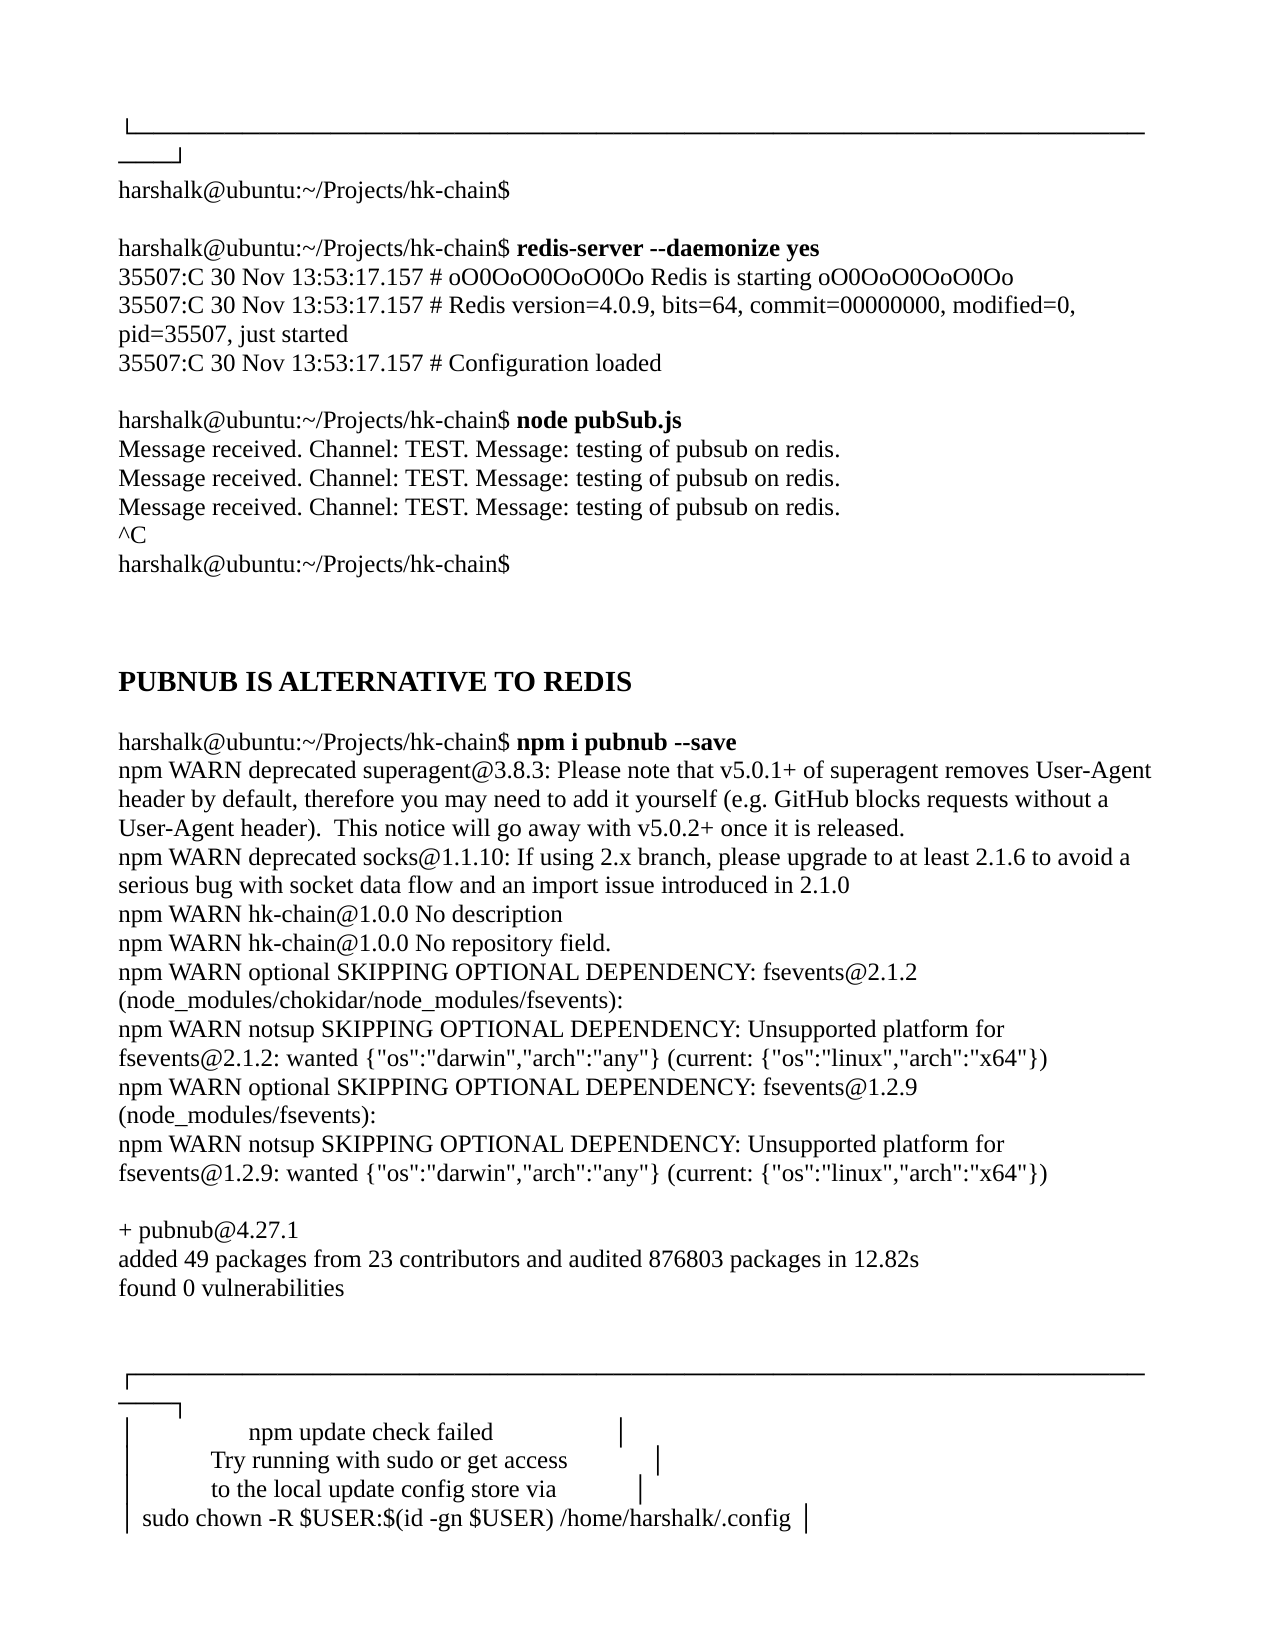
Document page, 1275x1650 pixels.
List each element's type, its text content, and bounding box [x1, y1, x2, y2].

text │ to the local update config store via │ [641, 1474, 1157, 1503]
text harshalk@ubuntu:~/Projects/hk-chain$ npm i pubnub --save [118, 727, 1157, 755]
text harshalk@ubuntu:~/Projects/hk-chain$ redis-server --daemonize yes [118, 233, 1157, 262]
text npm WARN hk-chain@1.0.0 No description [118, 899, 1157, 928]
text │ Try running with sudo or get access │ [659, 1445, 1157, 1474]
text │ Try running with sudo or get access │ [128, 1445, 657, 1474]
text Message received. Channel: TEST. Message: testing of pubsub on redis. [118, 492, 1157, 521]
text npm WARN optional SKIPPING OPTIONAL DEPENDENCY: fsevents@1.2.9 (node_modules/fsevents): [118, 1072, 1157, 1129]
text npm WARN optional SKIPPING OPTIONAL DEPENDENCY: fsevents@2.1.2 (node_modules/chokidar/node_modules/fsevents): [118, 957, 1157, 1014]
text npm WARN notsup SKIPPING OPTIONAL DEPENDENCY: Unsupported platform for fsevents@1.2.9: wanted {"os":"darwin","arch":"any"} (current: {"os":"linux","arch":"x64"}) [118, 1129, 1157, 1187]
text 35507:C 30 Nov 13:53:17.157 # Configuration loaded [118, 348, 1157, 377]
text ^C [118, 521, 1157, 549]
text │ to the local update config store via │ [128, 1474, 639, 1503]
text found 0 vulnerabilities [118, 1273, 1157, 1302]
text ┌────────────────────────────────────────────────────────────┐ [118, 1359, 1157, 1417]
text │ npm update check failed │ [622, 1417, 1157, 1445]
text harshalk@ubuntu:~/Projects/hk-chain$ [118, 549, 1157, 578]
text │ sudo chown -R $USER:$(id -gn $USER) /home/harshalk/.config │ [807, 1503, 1157, 1532]
text │ sudo chown -R $USER:$(id -gn $USER) /home/harshalk/.config │ [128, 1503, 805, 1532]
text 35507:C 30 Nov 13:53:17.157 # Redis version=4.0.9, bits=64, commit=00000000, modified=0, pid=35507, just started [118, 291, 1157, 348]
text PUBNUB IS ALTERNATIVE TO REDIS [118, 664, 1157, 698]
text └────────────────────────────────────────────────────────────┘ [118, 118, 1157, 176]
text + pubnub@4.27.1 [118, 1215, 1157, 1244]
text npm WARN deprecated superagent@3.8.3: Please note that v5.0.1+ of superagent removes User-Agent header by default, therefore you may need to add it yourself (e.g. GitHub blocks requests without a User-Agent header). This notice will go away with v5.0.2+ once it is released. [118, 755, 1157, 842]
text harshalk@ubuntu:~/Projects/hk-chain$ node pubSub.js [118, 406, 1157, 434]
text npm WARN notsup SKIPPING OPTIONAL DEPENDENCY: Unsupported platform for fsevents@2.1.2: wanted {"os":"darwin","arch":"any"} (current: {"os":"linux","arch":"x64"}) [118, 1014, 1157, 1072]
text Message received. Channel: TEST. Message: testing of pubsub on redis. [118, 463, 1157, 492]
text 35507:C 30 Nov 13:53:17.157 # oO0OoO0OoO0Oo Redis is starting oO0OoO0OoO0Oo [118, 262, 1157, 291]
text added 49 packages from 23 contributors and audited 876803 packages in 12.82s [118, 1244, 1157, 1273]
text │ npm update check failed │ [128, 1417, 620, 1445]
text npm WARN hk-chain@1.0.0 No repository field. [118, 928, 1157, 957]
text harshalk@ubuntu:~/Projects/hk-chain$ [118, 176, 1157, 204]
text Message received. Channel: TEST. Message: testing of pubsub on redis. [118, 434, 1157, 463]
text npm WARN deprecated socks@1.1.10: If using 2.x branch, please upgrade to at least 2.1.6 to avoid a serious bug with socket data flow and an import issue introduced in 2.1.0 [118, 842, 1157, 899]
